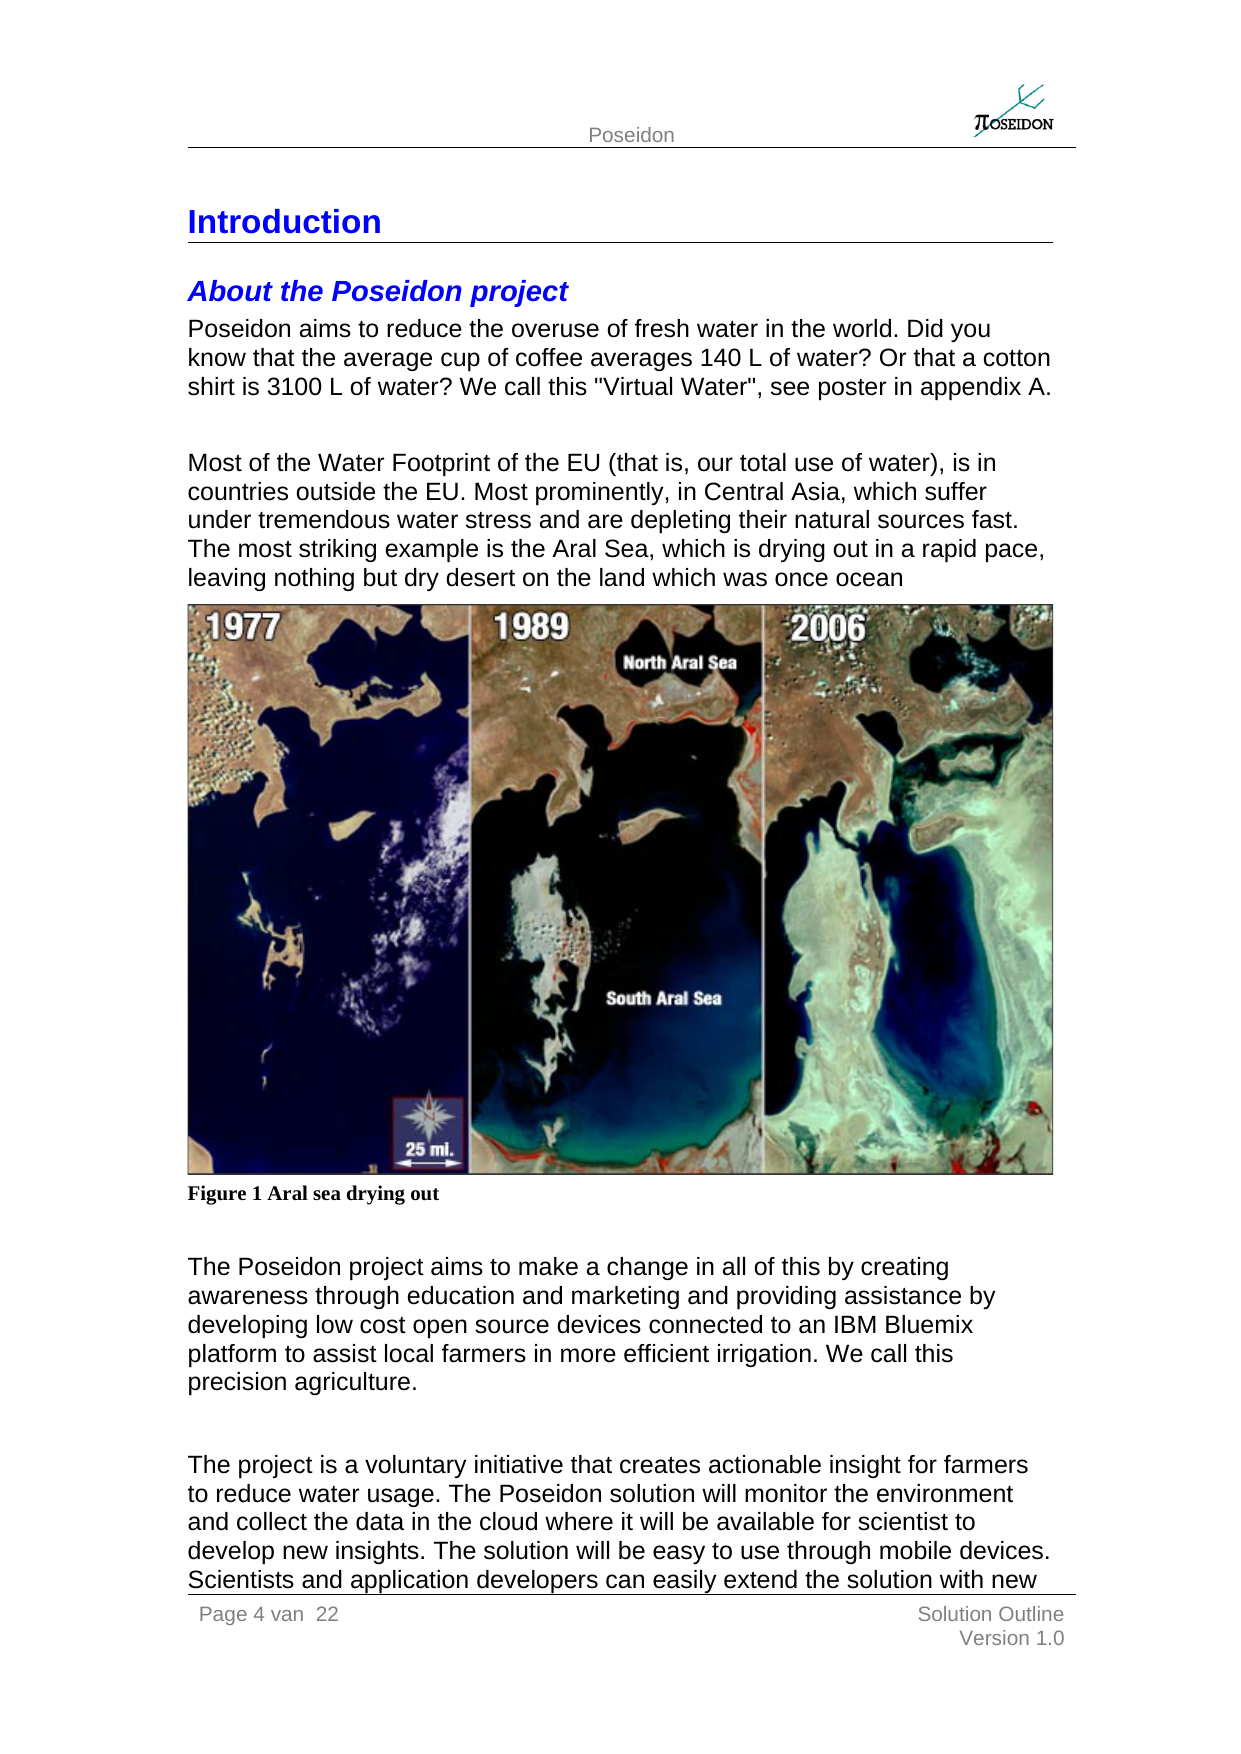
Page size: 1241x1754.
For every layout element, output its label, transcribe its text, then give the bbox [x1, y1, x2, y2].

text Figure 1 Aral sea drying out [187, 1181, 1053, 1205]
text The project is a voluntary initiative that creates actionable insight for farmers to reduce water usage. The Poseidon solution will monitor the environment and collect the data in the cloud where it will be available for scientist to develop new insights. The solution will be easy to use through mobile devices. Scientists and application developers can easily extend the solution with new [187, 1450, 1053, 1594]
picture [187, 604, 1054, 1175]
text The Poseidon project aims to make a change in all of this by creating awareness through education and marketing and providing assistance by developing low cost open source devices connected to an IBM Bluemix platform to assist local farmers in more efficient irrigation. We call this precision agriculture. [187, 1252, 1053, 1396]
subtitle About the Poseidon project [187, 274, 1053, 308]
subtitle Introduction [187, 202, 1053, 243]
picture [959, 75, 1065, 147]
text Poseidon aims to reduce the overuse of fresh water in the world. Did you know that the average cup of coffee averages 140 L of water? Or that a cotton shirt is 3100 L of water? We call this "Virtual Water", see poster in appendix A. [187, 314, 1053, 401]
text Most of the Water Footprint of the EU (that is, our total use of water), is in countries outside the EU. Most prominently, in Central Asia, which suffer under tremendous water stress and are depleting their natural sources fast. The most striking example is the Aral Sea, which is drying out in a rapid pace, leaving nothing but dry desert on the land which was once ocean [187, 448, 1053, 592]
